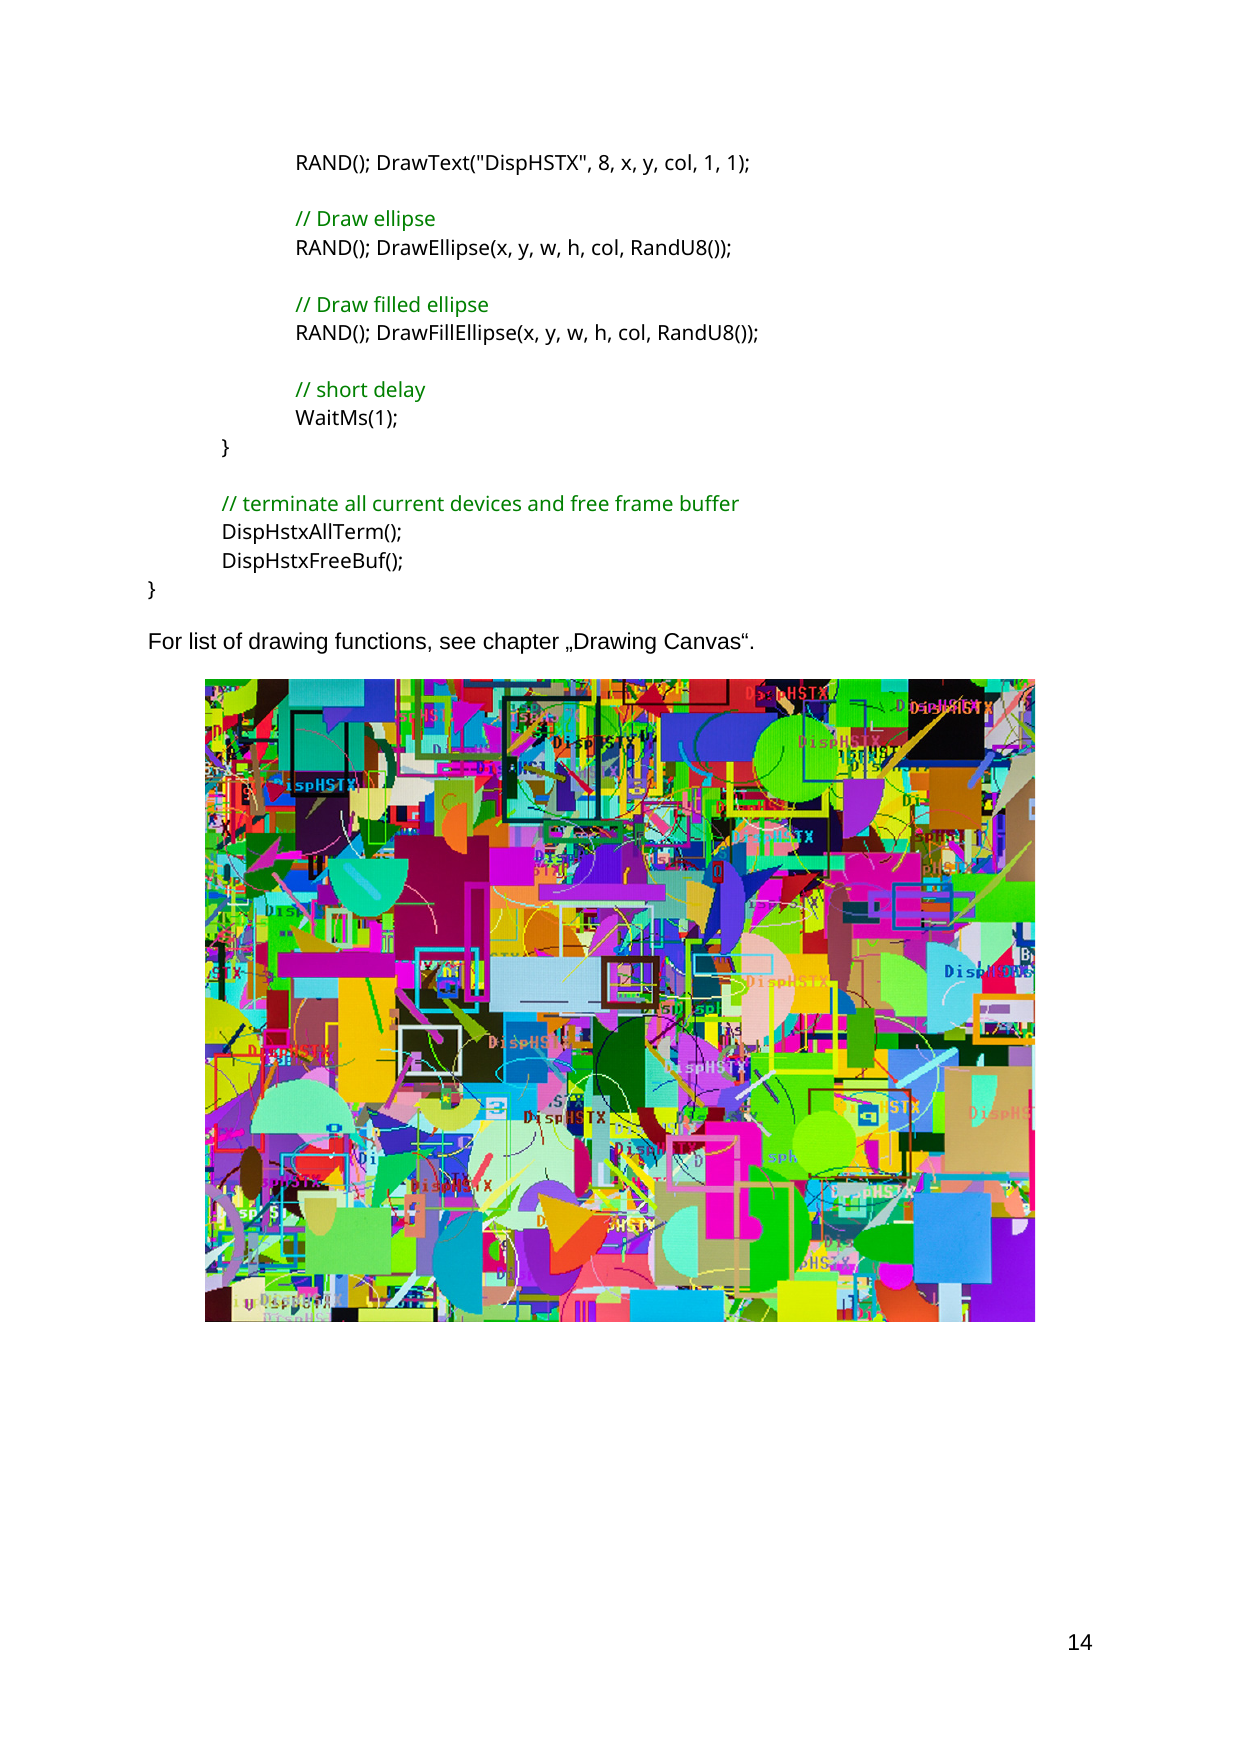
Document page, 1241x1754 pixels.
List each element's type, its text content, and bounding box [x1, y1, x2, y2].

text RAND(); DrawFillEllipse(x, y, w, h, col, RandU8()); [148, 318, 1093, 347]
text // terminate all current devices and free frame buffer [148, 489, 1093, 517]
text WaitMs(1); [148, 403, 1093, 432]
text // Draw ellipse [148, 204, 1093, 233]
text DispHstxFreeBuf(); [148, 546, 1093, 574]
text For list of drawing functions, see chapter „Drawing Canvas“. [148, 628, 1093, 654]
picture [205, 679, 1036, 1322]
text RAND(); DrawText("DispHSTX", 8, x, y, col, 1, 1); [148, 148, 1093, 176]
text // Draw filled ellipse [148, 290, 1093, 318]
text // short delay [148, 375, 1093, 403]
text } [148, 432, 1093, 460]
text RAND(); DrawEllipse(x, y, w, h, col, RandU8()); [148, 233, 1093, 261]
text DispHstxAllTerm(); [148, 517, 1093, 546]
text } [148, 574, 1093, 603]
